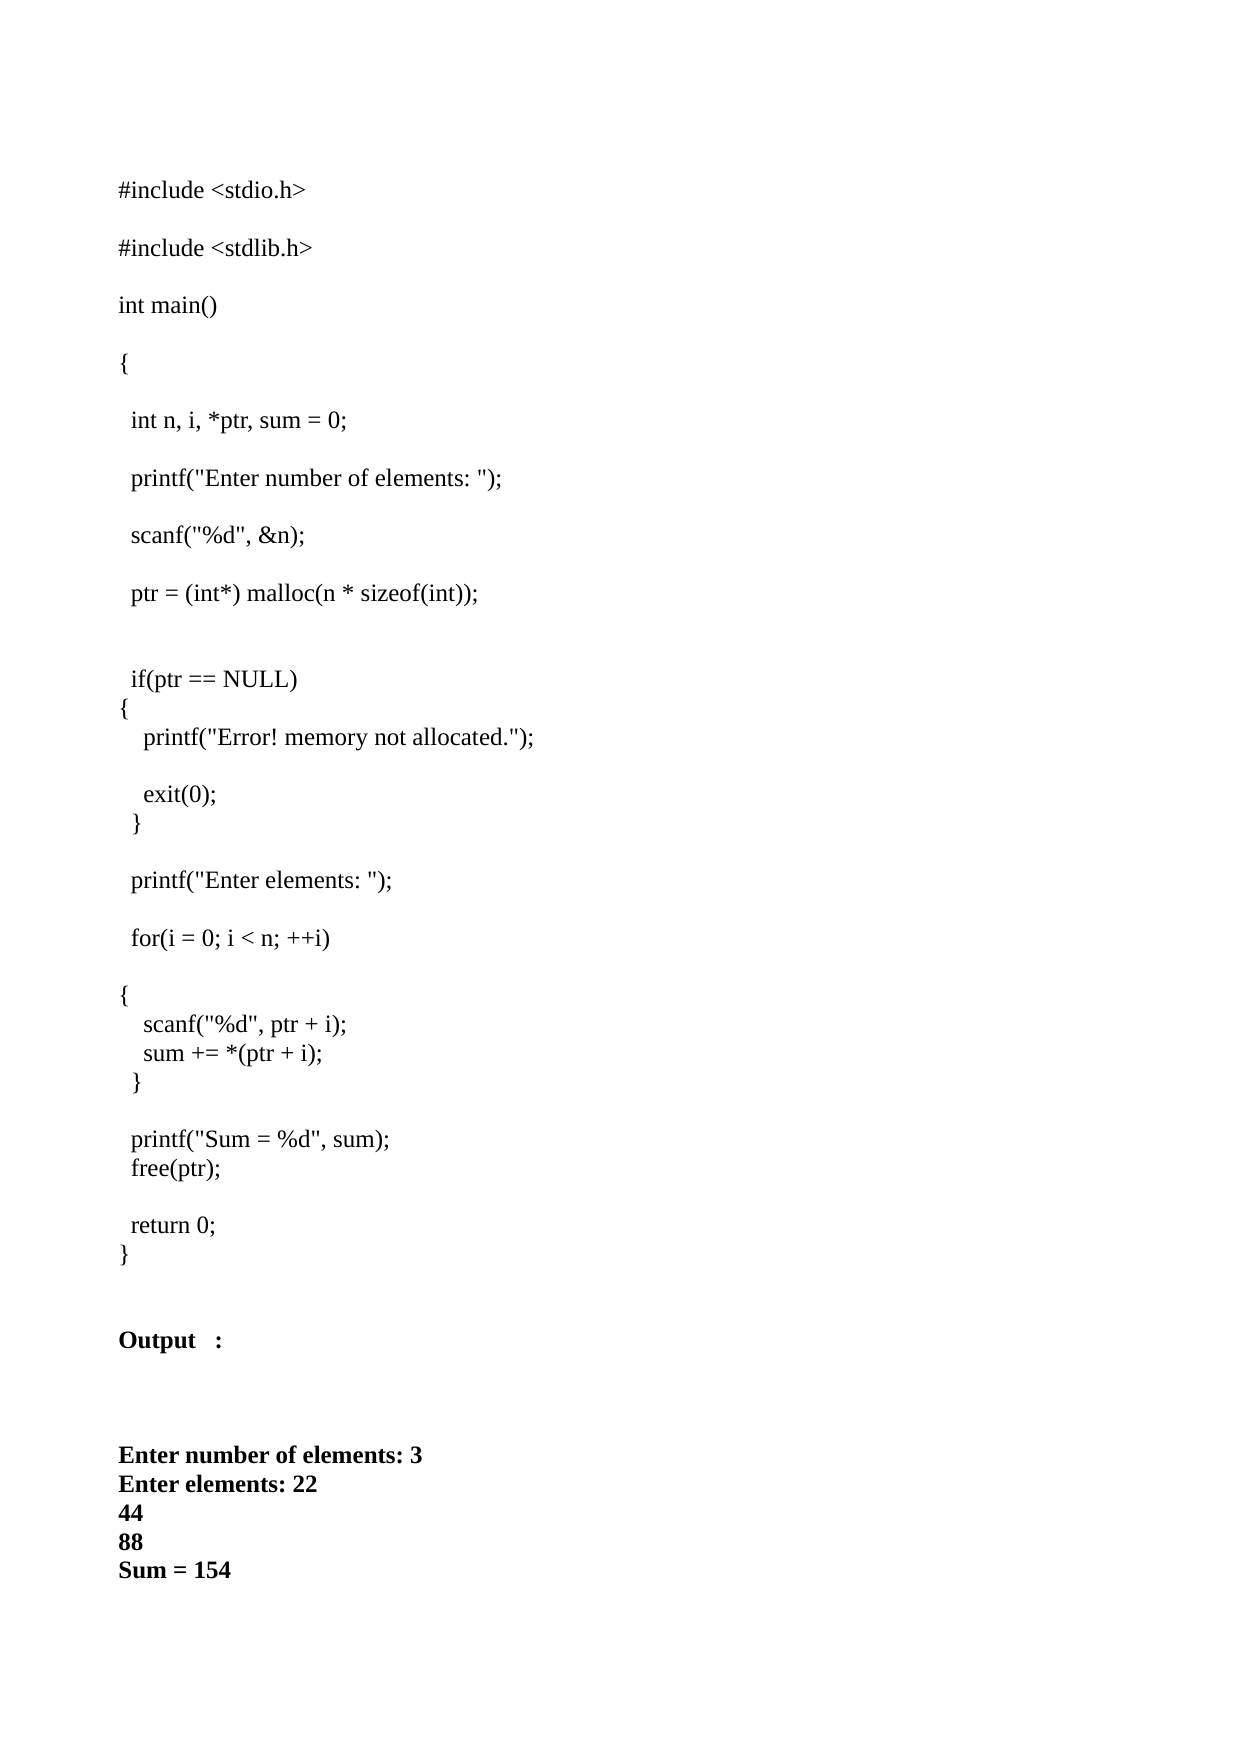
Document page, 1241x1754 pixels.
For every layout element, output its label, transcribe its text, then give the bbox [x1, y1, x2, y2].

text exit(0); [118, 779, 1122, 808]
text scanf("%d", &n); [118, 521, 1122, 549]
text int n, i, *ptr, sum = 0; [118, 406, 1122, 434]
text Enter elements: 22 [118, 1469, 1122, 1498]
text { [118, 693, 1122, 722]
text ptr = (int*) malloc(n * sizeof(int)); [118, 578, 1122, 607]
text #include <stdio.h> [118, 176, 1122, 204]
text } [118, 1067, 1122, 1096]
text if(ptr == NULL) [118, 664, 1122, 693]
text scanf("%d", ptr + i); [118, 1009, 1122, 1038]
text sum += *(ptr + i); [118, 1038, 1122, 1067]
text { [118, 348, 1122, 377]
text int main() [118, 291, 1122, 319]
text Enter number of elements: 3 [118, 1441, 1122, 1469]
text 88 [118, 1527, 1122, 1556]
text Sum = 154 [118, 1556, 1122, 1584]
text } [118, 1239, 1122, 1268]
text 44 [118, 1498, 1122, 1527]
text printf("Enter number of elements: "); [118, 463, 1122, 492]
text return 0; [118, 1211, 1122, 1239]
text printf("Error! memory not allocated."); [118, 722, 1122, 751]
text printf("Sum = %d", sum); [118, 1124, 1122, 1153]
text free(ptr); [118, 1153, 1122, 1182]
text #include <stdlib.h> [118, 233, 1122, 262]
text { [118, 981, 1122, 1009]
text for(i = 0; i < n; ++i) [118, 923, 1122, 952]
text Output : [118, 1326, 1122, 1354]
text printf("Enter elements: "); [118, 866, 1122, 894]
text } [118, 808, 1122, 837]
